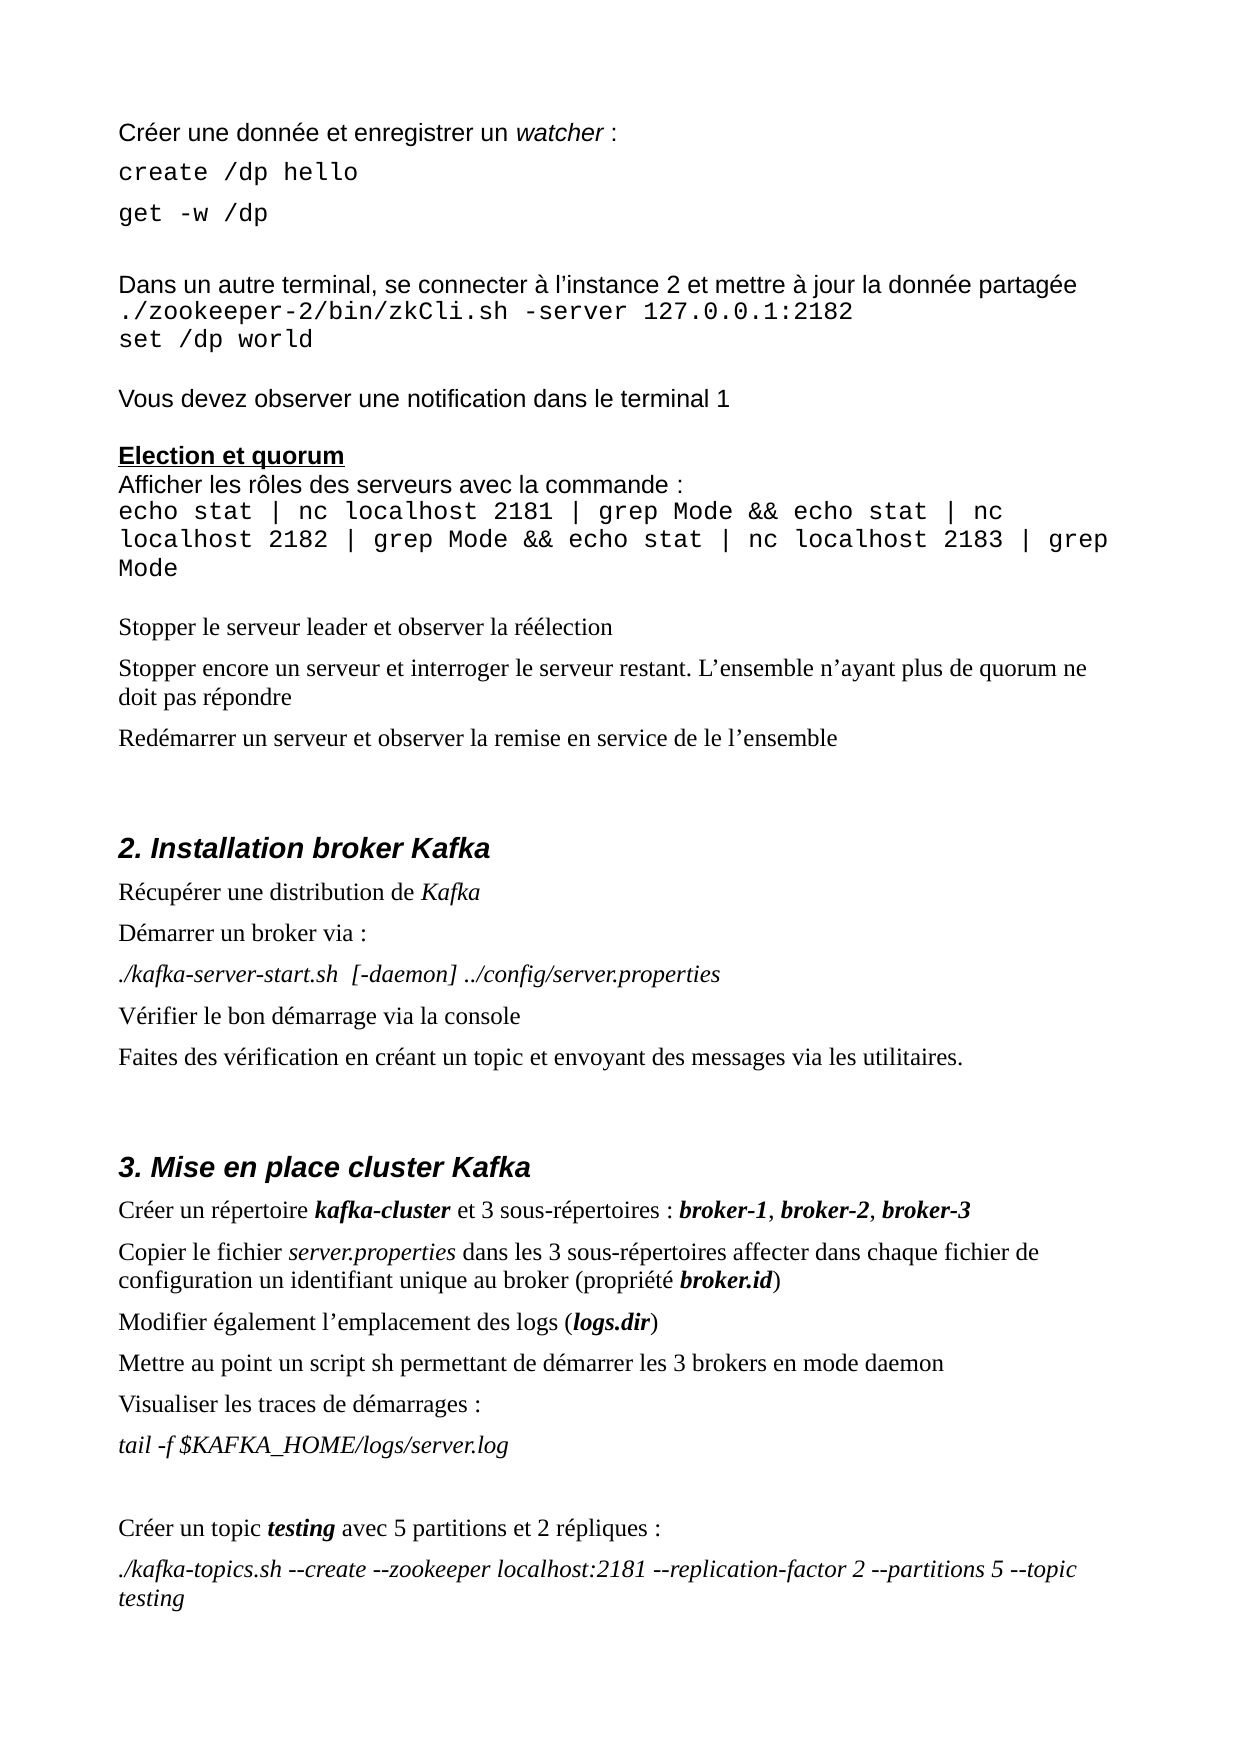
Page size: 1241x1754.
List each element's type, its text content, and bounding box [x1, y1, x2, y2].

subtitle 2. Installation broker Kafka [118, 831, 1122, 864]
text Stopper encore un serveur et interroger le serveur restant. L’ensemble n’ayant plus de quorum ne doit pas répondre [118, 653, 1122, 711]
text Modifier également l’emplacement des logs (logs.dir) [118, 1307, 1122, 1336]
text Vérifier le bon démarrage via la console [118, 1001, 1122, 1029]
text Créer un topic testing avec 5 partitions et 2 répliques : [118, 1513, 1122, 1542]
text ./zookeeper-2/bin/zkCli.sh -server 127.0.0.1:2182 [118, 298, 1122, 327]
text Mettre au point un script sh permettant de démarrer les 3 brokers en mode daemon [118, 1348, 1122, 1377]
text ./kafka-topics.sh --create --zookeeper localhost:2181 --replication-factor 2 --partitions 5 --topic testing [118, 1554, 1122, 1612]
text set /dp world [118, 327, 1122, 355]
text Afficher les rôles des serveurs avec la commande : [118, 470, 1122, 498]
text ./kafka-server-start.sh [-daemon] ../config/server.properties [118, 959, 1122, 988]
subtitle Créer une donnée et enregistrer un watcher : [118, 118, 1122, 147]
text Dans un autre terminal, se connecter à l’instance 2 et mettre à jour la donnée partagée [118, 270, 1122, 298]
text Récupérer une distribution de Kafka [118, 877, 1122, 906]
text Stopper le serveur leader et observer la réélection [118, 583, 1122, 641]
text Copier le fichier server.properties dans les 3 sous-répertoires affecter dans chaque fichier de configuration un identifiant unique au broker (propriété broker.id) [118, 1237, 1122, 1294]
text create /dp hello [118, 159, 1122, 188]
text Election et quorum [118, 441, 1122, 470]
text tail -f $KAFKA_HOME/logs/server.log [118, 1431, 1122, 1459]
text Démarrer un broker via : [118, 918, 1122, 947]
text Redémarrer un serveur et observer la remise en service de le l’ensemble [118, 723, 1122, 752]
text get -w /dp [118, 200, 1122, 228]
text Vous devez observer une notification dans le terminal 1 [118, 383, 1122, 412]
text Créer un répertoire kafka-cluster et 3 sous-répertoires : broker-1, broker-2, broker-3 [118, 1196, 1122, 1224]
text Visualiser les traces de démarrages : [118, 1389, 1122, 1418]
subtitle 3. Mise en place cluster Kafka [118, 1149, 1122, 1183]
text Faites des vérification en créant un topic et envoyant des messages via les utilitaires. [118, 1042, 1122, 1071]
text echo stat | nc localhost 2181 | grep Mode && echo stat | nc localhost 2182 | grep Mode && echo stat | nc localhost 2183 | grep Mode [118, 498, 1122, 583]
